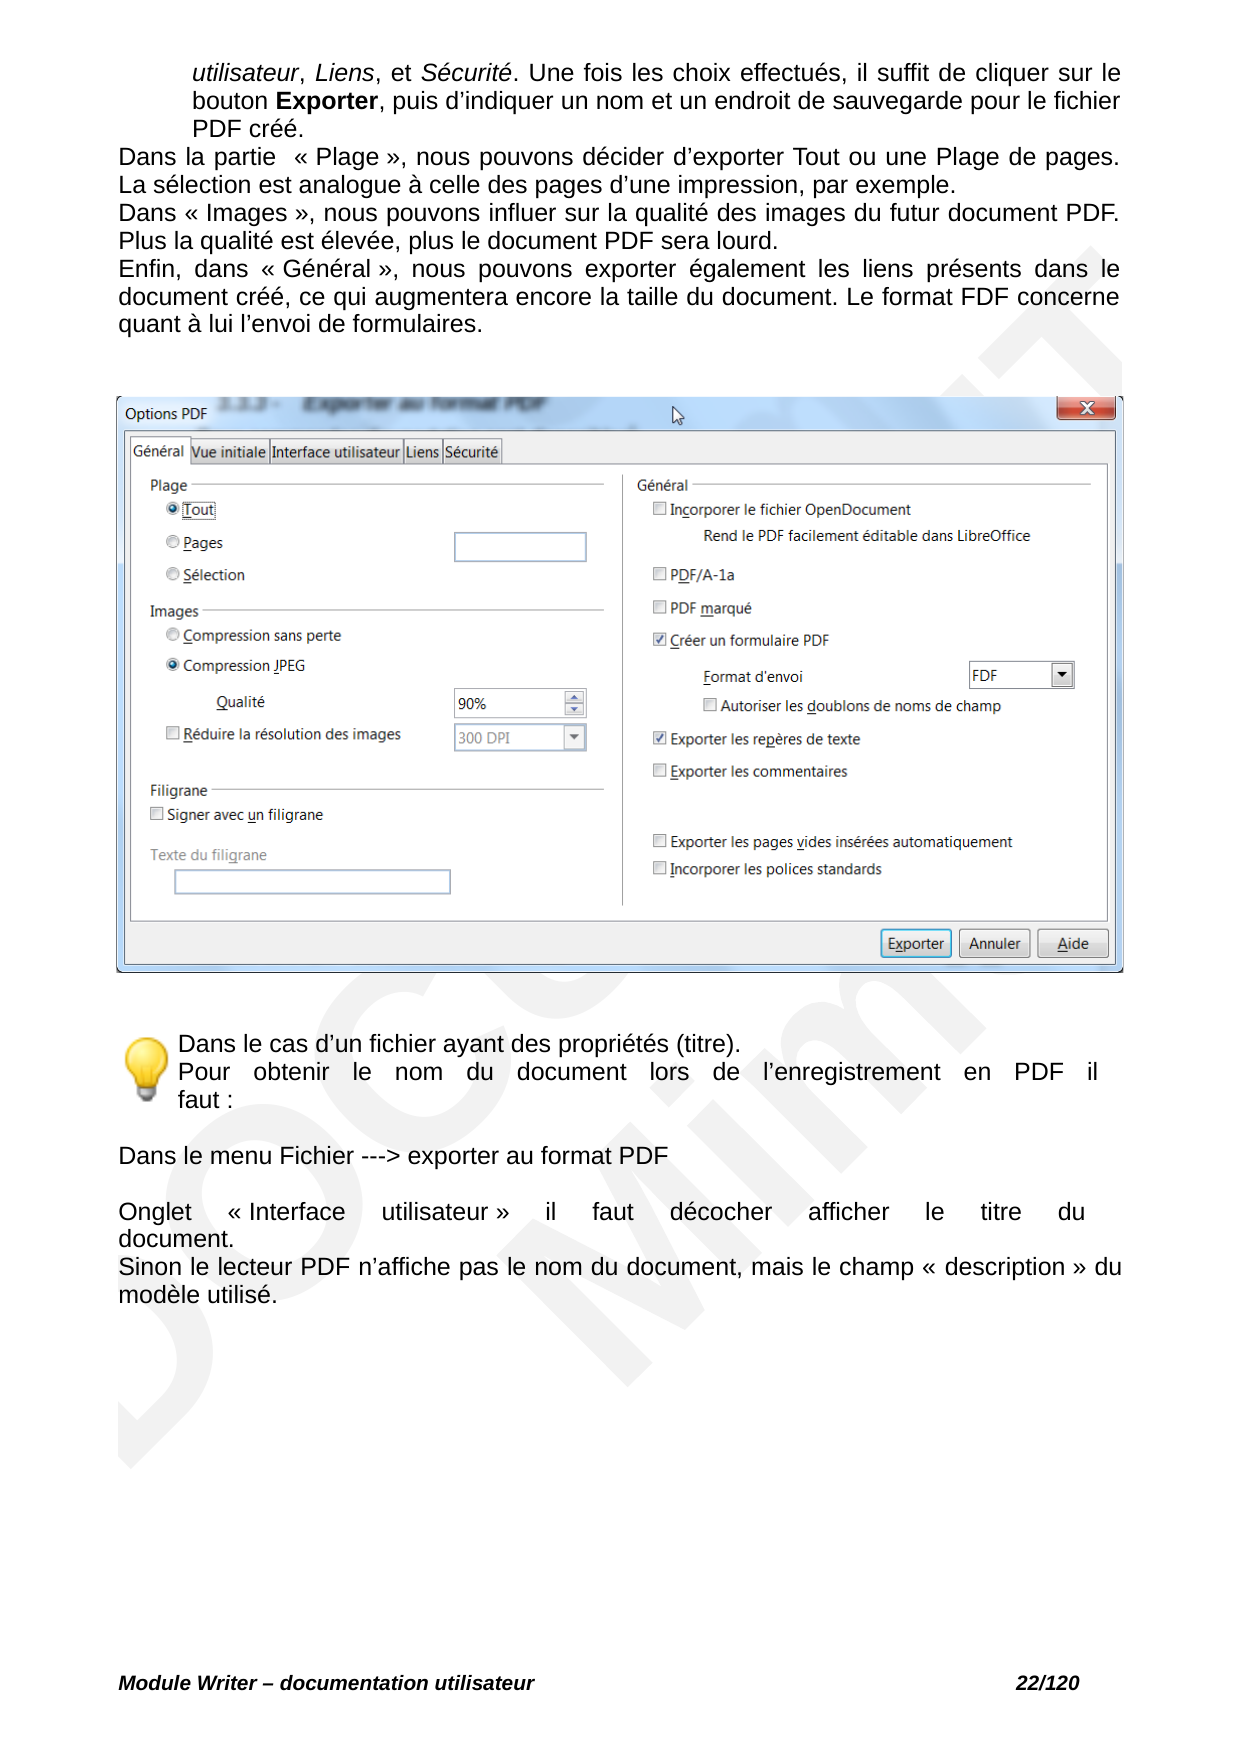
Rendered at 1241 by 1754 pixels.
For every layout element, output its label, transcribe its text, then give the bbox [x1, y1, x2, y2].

picture [116, 1036, 178, 1104]
picture [116, 396, 1124, 973]
text Enfin, dans « Général », nous pouvons exporter également les liens présents dans le document créé, ce qui augmentera encore la taille du document. Le format FDF concerne quant à lui l’envoi de formulaires. [118, 254, 1122, 338]
list utilisateur, Liens, et Sécurité. Une fois les choix effectués, il suffit de cliquer sur le bouton Exporter, puis d’indiquer un nom et un endroit de sauvegarde pour le fichier PDF créé. [162, 59, 1122, 143]
text Sinon le lecteur PDF n’affiche pas le nom du document, mais le champ « description » du modèle utilisé. [118, 1253, 1122, 1309]
text Dans le cas d’un fichier ayant des propriétés (titre). [118, 1030, 1122, 1058]
text Pour obtenir le nom du document lors de l’enregistrement en PDF il faut : [118, 1058, 1122, 1114]
text Onglet « Interface utilisateur » il faut décocher afficher le titre du document. [118, 1197, 1122, 1253]
text Dans la partie « Plage », nous pouvons décider d’exporter Tout ou une Plage de pages. La sélection est analogue à celle des pages d’une impression, par exemple. [118, 143, 1122, 199]
text Dans le menu Fichier ---> exporter au format PDF [118, 1142, 1122, 1169]
text Dans « Images », nous pouvons influer sur la qualité des images du futur document PDF. Plus la qualité est élevée, plus le document PDF sera lourd. [118, 199, 1122, 254]
